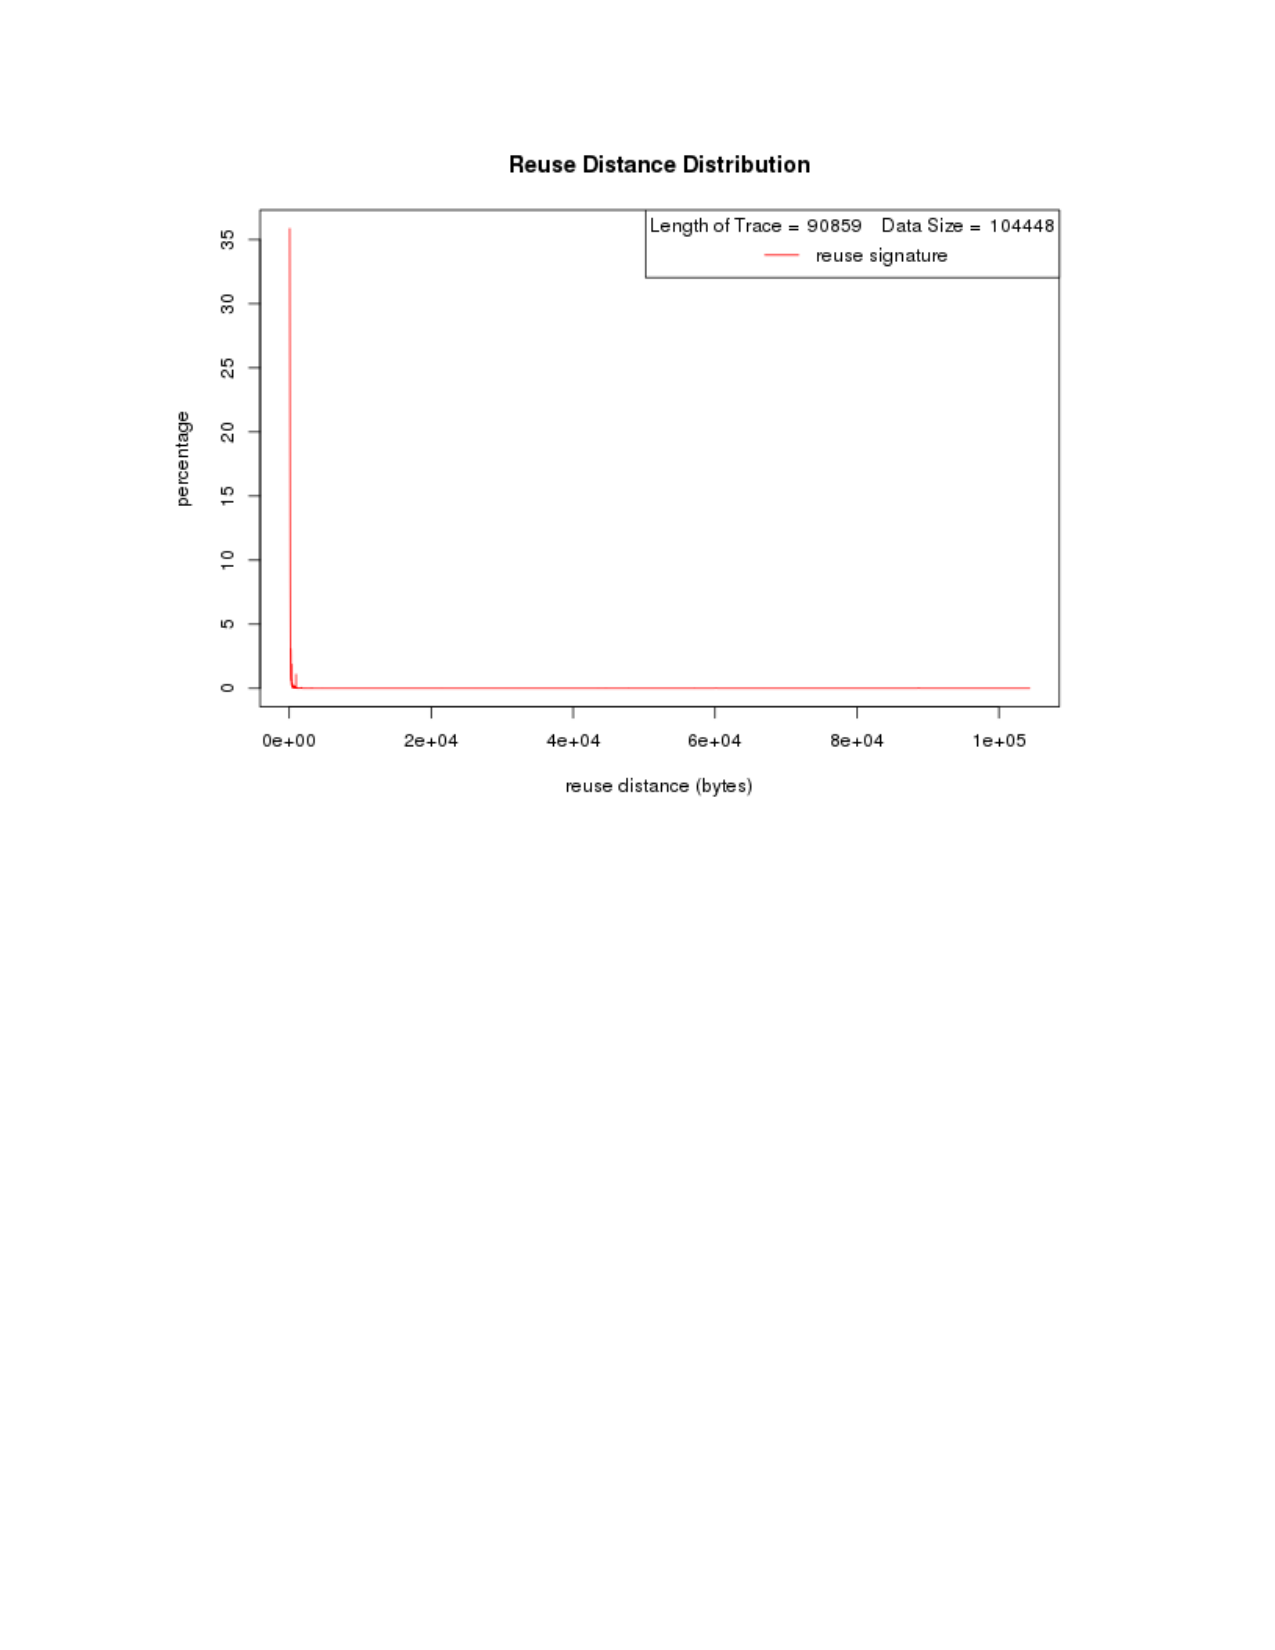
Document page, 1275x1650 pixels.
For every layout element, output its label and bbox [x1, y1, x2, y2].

picture [168, 118, 1107, 822]
